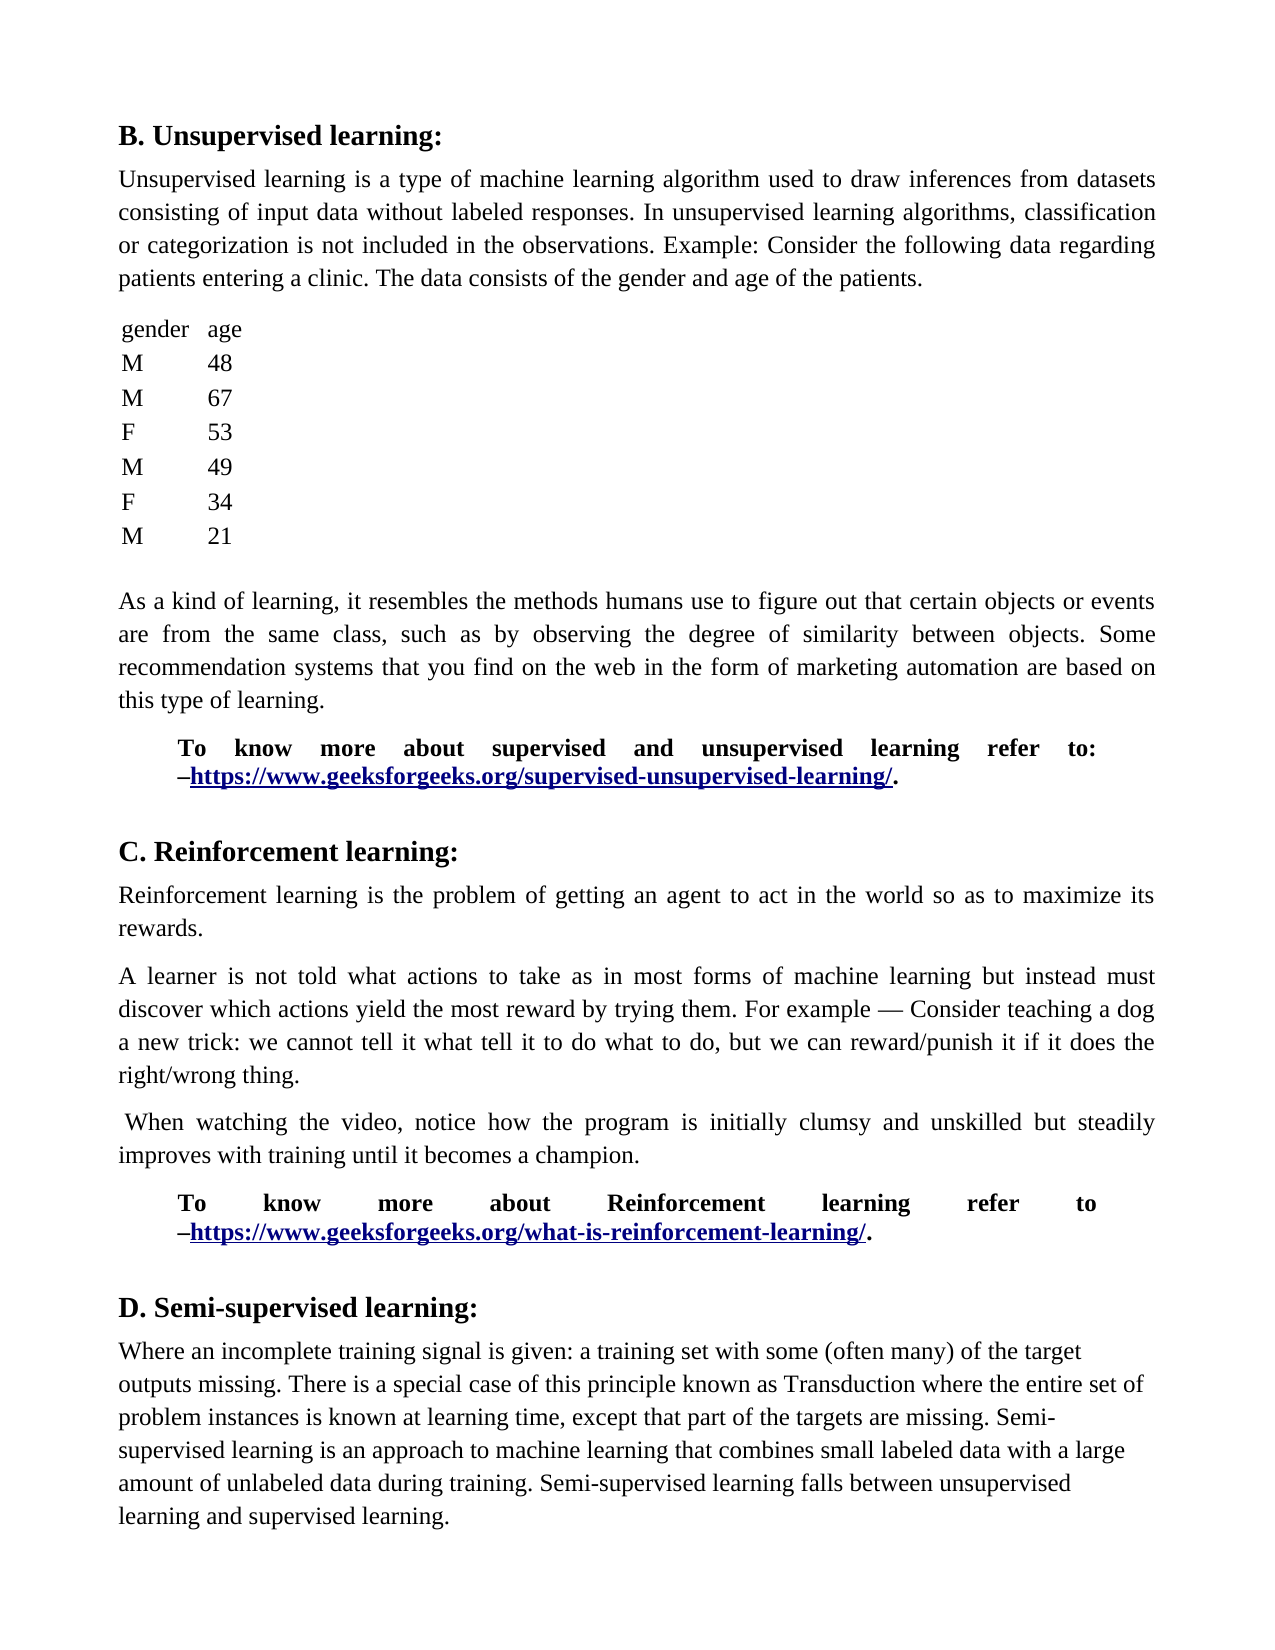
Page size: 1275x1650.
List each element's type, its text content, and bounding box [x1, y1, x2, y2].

table_cell 34 [204, 484, 254, 518]
text Reinforcement learning is the problem of getting an agent to act in the world so as to maximize its rewards. [118, 880, 1157, 942]
subtitle C. Reinforcement learning: [118, 834, 1157, 868]
table_cell 49 [204, 449, 254, 484]
table_cell 53 [204, 415, 254, 449]
table_cell M [118, 345, 204, 380]
text To know more about Reinforcement learning refer to –https://www.geeksforgeeks.org/what-is-reinforcement-learning/. [177, 1188, 1098, 1246]
text Where an incomplete training signal is given: a training set with some (often many) of the target outputs missing. There is a special case of this principle known as Transduction where the entire set of problem instances is known at learning time, except that part of the targets are missing. Semi-supervised learning is an approach to machine learning that combines small labeled data with a large amount of unlabeled data during training. Semi-supervised learning falls between unsupervised learning and supervised learning. [118, 1336, 1157, 1529]
table_cell M [118, 518, 204, 553]
text Unsupervised learning is a type of machine learning algorithm used to draw inferences from datasets consisting of input data without labeled responses. In unsupervised learning algorithms, classification or categorization is not included in the observations. Example: Consider the following data regarding patients entering a clinic. The data consists of the gender and age of the patients. [118, 164, 1157, 292]
text When watching the video, notice how the program is initially clumsy and unskilled but steadily improves with training until it becomes a champion. [118, 1107, 1157, 1169]
table_header age [204, 311, 254, 345]
subtitle B. Unsupervised learning: [118, 118, 1157, 152]
table_cell 21 [204, 518, 254, 553]
text To know more about supervised and unsupervised learning refer to: –https://www.geeksforgeeks.org/supervised-unsupervised-learning/. [177, 733, 1098, 790]
table_header gender [118, 311, 204, 345]
table_cell M [118, 449, 204, 484]
table_cell 48 [204, 345, 254, 380]
table_cell F [118, 415, 204, 449]
text As a kind of learning, it resembles the methods humans use to figure out that certain objects or events are from the same class, such as by observing the degree of similarity between objects. Some recommendation systems that you find on the web in the form of marketing automation are based on this type of learning. [118, 553, 1157, 714]
subtitle D. Semi-supervised learning: [118, 1290, 1157, 1323]
table_cell 67 [204, 380, 254, 414]
table_cell F [118, 484, 204, 518]
text A learner is not told what actions to take as in most forms of machine learning but instead must discover which actions yield the most reward by trying them. For example — Consider teaching a dog a new trick: we cannot tell it what tell it to do what to do, but we can reward/punish it if it does the right/wrong thing. [118, 961, 1157, 1089]
table_cell M [118, 380, 204, 414]
